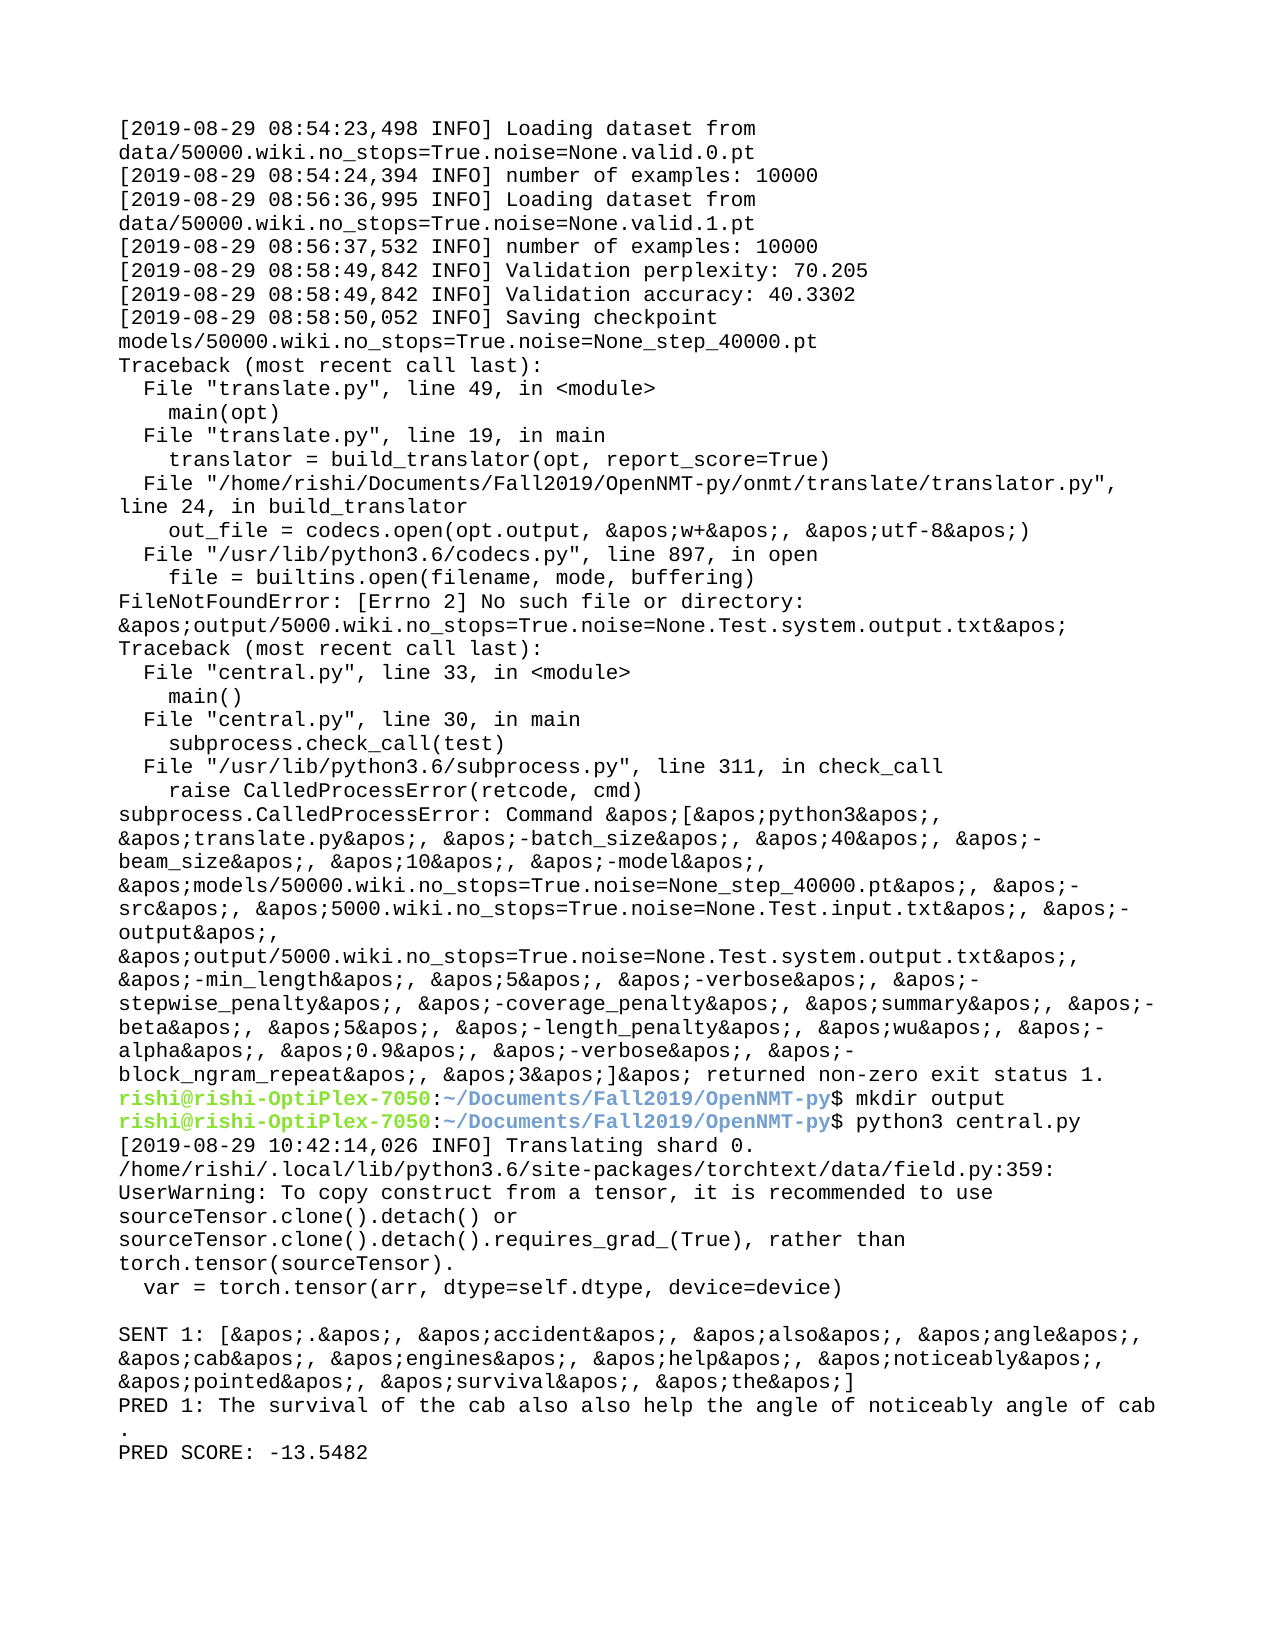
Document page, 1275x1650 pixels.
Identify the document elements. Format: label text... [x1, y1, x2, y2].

text [2019-08-29 08:54:23,498 INFO] Loading dataset from data/50000.wiki.no_stops=True.noise=None.valid.0.pt [118, 118, 1157, 165]
text Traceback (most recent call last): [118, 354, 1157, 378]
text Traceback (most recent call last): [118, 638, 1157, 662]
text FileNotFoundError: [Errno 2] No such file or directory: &apos;output/5000.wiki.no_stops=True.noise=None.Test.system.output.txt&apos; [118, 591, 1157, 638]
text rishi@rishi-OptiPlex-7050:~/Documents/Fall2019/OpenNMT-py$ python3 central.py [118, 1111, 1157, 1135]
text raise CalledProcessError(retcode, cmd) [118, 780, 1157, 804]
text File "translate.py", line 49, in <module> [118, 378, 1157, 402]
text translator = build_translator(opt, report_score=True) [118, 449, 1157, 473]
text subprocess.check_call(test) [118, 733, 1157, 757]
text subprocess.CalledProcessError: Command &apos;[&apos;python3&apos;, &apos;translate.py&apos;, &apos;-batch_size&apos;, &apos;40&apos;, &apos;-beam_size&apos;, &apos;10&apos;, &apos;-model&apos;, &apos;models/50000.wiki.no_stops=True.noise=None_step_40000.pt&apos;, &apos;-src&apos;, &apos;5000.wiki.no_stops=True.noise=None.Test.input.txt&apos;, &apos;-output&apos;, &apos;output/5000.wiki.no_stops=True.noise=None.Test.system.output.txt&apos;, &apos;-min_length&apos;, &apos;5&apos;, &apos;-verbose&apos;, &apos;-stepwise_penalty&apos;, &apos;-coverage_penalty&apos;, &apos;summary&apos;, &apos;-beta&apos;, &apos;5&apos;, &apos;-length_penalty&apos;, &apos;wu&apos;, &apos;-alpha&apos;, &apos;0.9&apos;, &apos;-verbose&apos;, &apos;-block_ngram_repeat&apos;, &apos;3&apos;]&apos; returned non-zero exit status 1. [118, 804, 1157, 1088]
text main() [118, 686, 1157, 709]
text [2019-08-29 08:58:49,842 INFO] Validation accuracy: 40.3302 [118, 284, 1157, 307]
text file = builtins.open(filename, mode, buffering) [118, 567, 1157, 591]
text File "/usr/lib/python3.6/subprocess.py", line 311, in check_call [118, 757, 1157, 780]
text File "/home/rishi/Documents/Fall2019/OpenNMT-py/onmt/translate/translator.py", line 24, in build_translator [118, 473, 1157, 520]
text [2019-08-29 08:54:24,394 INFO] number of examples: 10000 [118, 165, 1157, 189]
text /home/rishi/.local/lib/python3.6/site-packages/torchtext/data/field.py:359: UserWarning: To copy construct from a tensor, it is recommended to use sourceTensor.clone().detach() or sourceTensor.clone().detach().requires_grad_(True), rather than torch.tensor(sourceTensor). [118, 1158, 1157, 1277]
text File "/usr/lib/python3.6/codecs.py", line 897, in open [118, 544, 1157, 567]
text [2019-08-29 10:42:14,026 INFO] Translating shard 0. [118, 1135, 1157, 1158]
text PRED 1: The survival of the cab also also help the angle of noticeably angle of cab . [118, 1395, 1157, 1442]
text [2019-08-29 08:56:36,995 INFO] Loading dataset from data/50000.wiki.no_stops=True.noise=None.valid.1.pt [118, 189, 1157, 236]
text [2019-08-29 08:58:50,052 INFO] Saving checkpoint models/50000.wiki.no_stops=True.noise=None_step_40000.pt [118, 307, 1157, 354]
text File "translate.py", line 19, in main [118, 426, 1157, 449]
text PRED SCORE: -13.5482 [118, 1442, 1157, 1466]
text SENT 1: [&apos;.&apos;, &apos;accident&apos;, &apos;also&apos;, &apos;angle&apos;, &apos;cab&apos;, &apos;engines&apos;, &apos;help&apos;, &apos;noticeably&apos;, &apos;pointed&apos;, &apos;survival&apos;, &apos;the&apos;] [118, 1324, 1157, 1395]
text [2019-08-29 08:56:37,532 INFO] number of examples: 10000 [118, 236, 1157, 260]
text var = torch.tensor(arr, dtype=self.dtype, device=device) [118, 1277, 1157, 1300]
text File "central.py", line 30, in main [118, 709, 1157, 733]
text out_file = codecs.open(opt.output, &apos;w+&apos;, &apos;utf-8&apos;) [118, 520, 1157, 544]
text [2019-08-29 08:58:49,842 INFO] Validation perplexity: 70.205 [118, 260, 1157, 284]
text main(opt) [118, 402, 1157, 426]
text rishi@rishi-OptiPlex-7050:~/Documents/Fall2019/OpenNMT-py$ mkdir output [118, 1088, 1157, 1111]
text File "central.py", line 33, in <module> [118, 662, 1157, 686]
